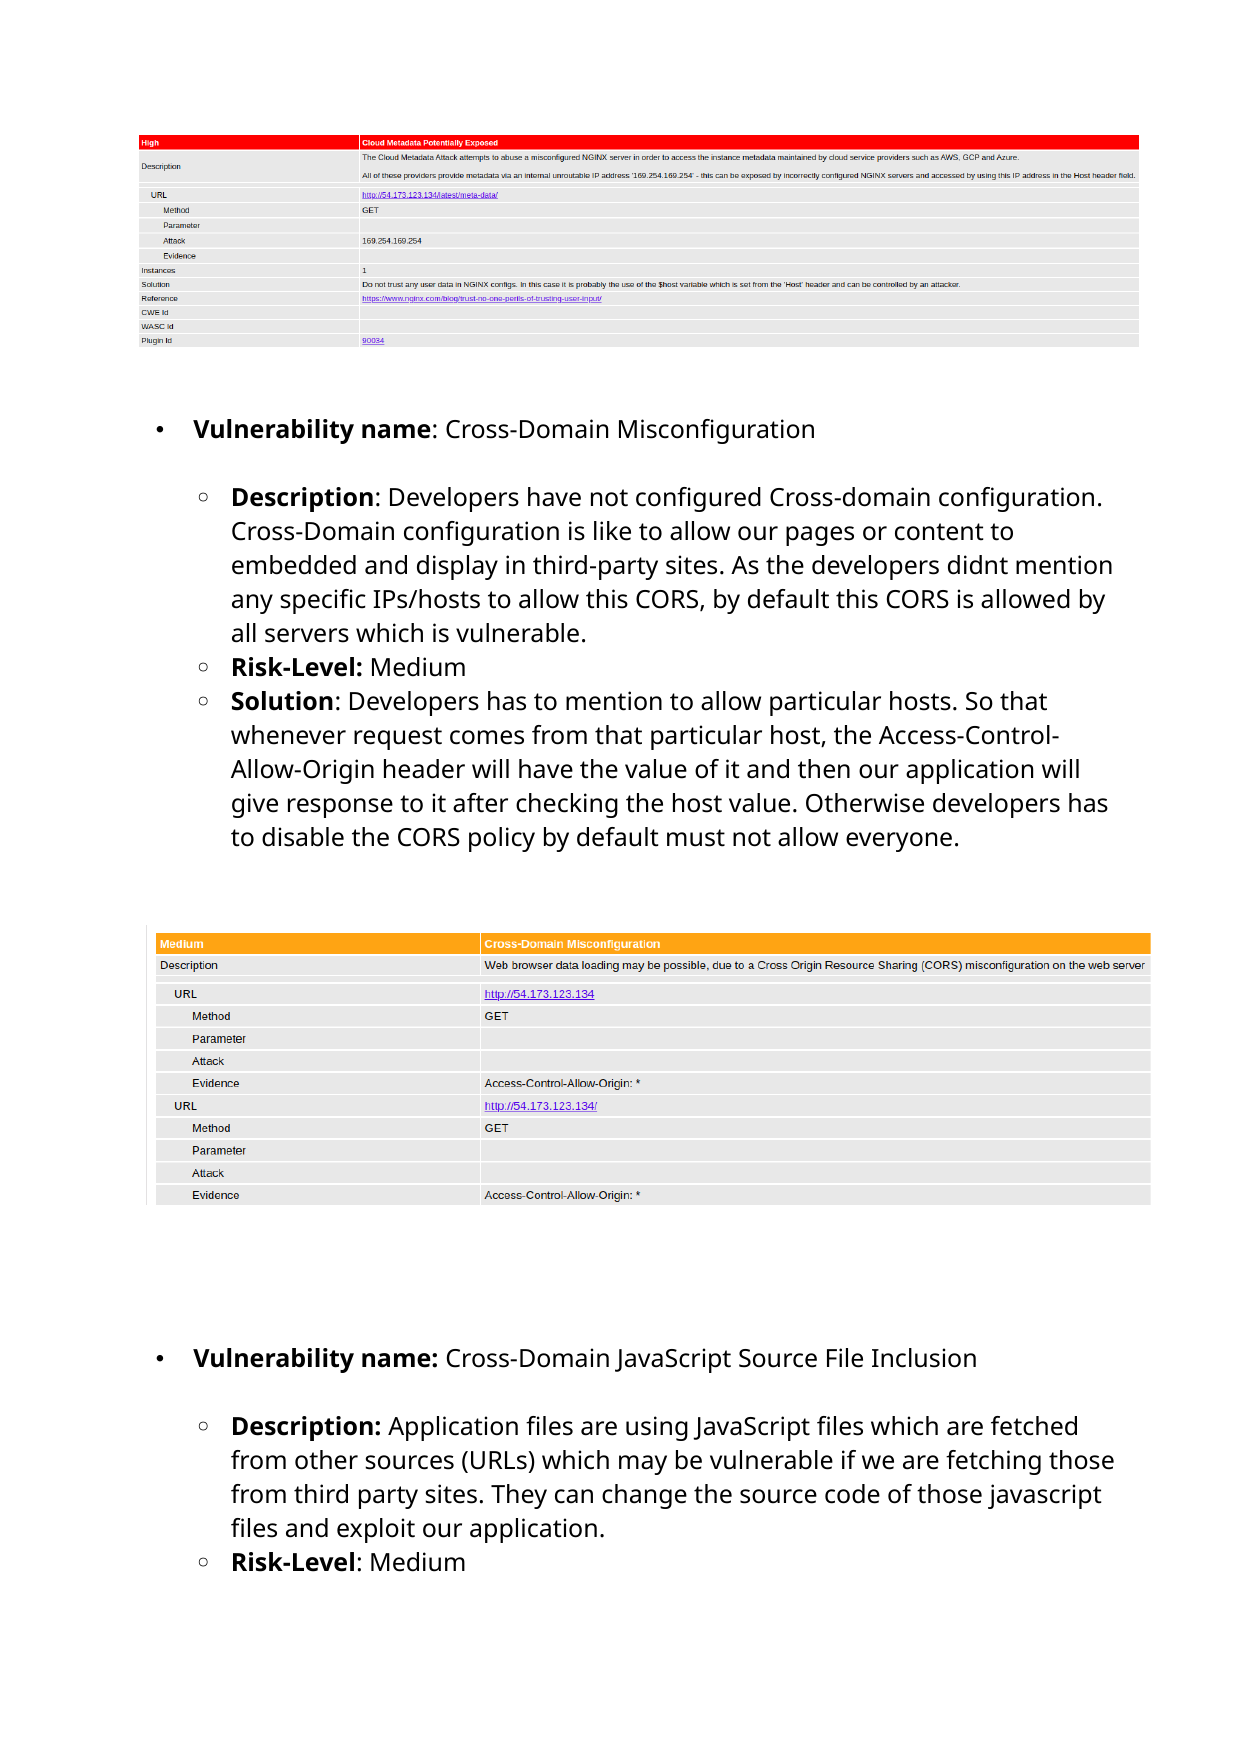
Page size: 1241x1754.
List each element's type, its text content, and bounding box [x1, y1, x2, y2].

list Description: Developers have not configured Cross-domain configuration. Cross-Domain configuration is like to allow our pages or content to embedded and display in third-party sites. As the developers didnt mention any specific IPs/hosts to allow this CORS, by default this CORS is allowed by all servers which is vulnerable. [193, 479, 1122, 650]
list Vulnerability name: Cross-Domain JavaScript Source File Inclusion [156, 1341, 1122, 1375]
list Solution: Developers has to mention to allow particular hosts. So that whenever request comes from that particular host, the Access-Control-Allow-Origin header will have the value of it and then our application will give response to it after checking the host value. Otherwise developers has to disable the CORS policy by default must not allow everyone. [193, 684, 1122, 854]
picture [146, 925, 1151, 1205]
list Description: Application files are using JavaScript files which are fetched from other sources (URLs) which may be vulnerable if we are fetching those from third party sites. They can change the source code of those javascript files and exploit our application. [193, 1409, 1122, 1545]
list Risk-Level: Medium [193, 650, 1122, 684]
list Risk-Level: Medium [193, 1545, 1122, 1579]
picture [135, 128, 1139, 349]
list Vulnerability name: Cross-Domain Misconfiguration [156, 411, 1122, 445]
